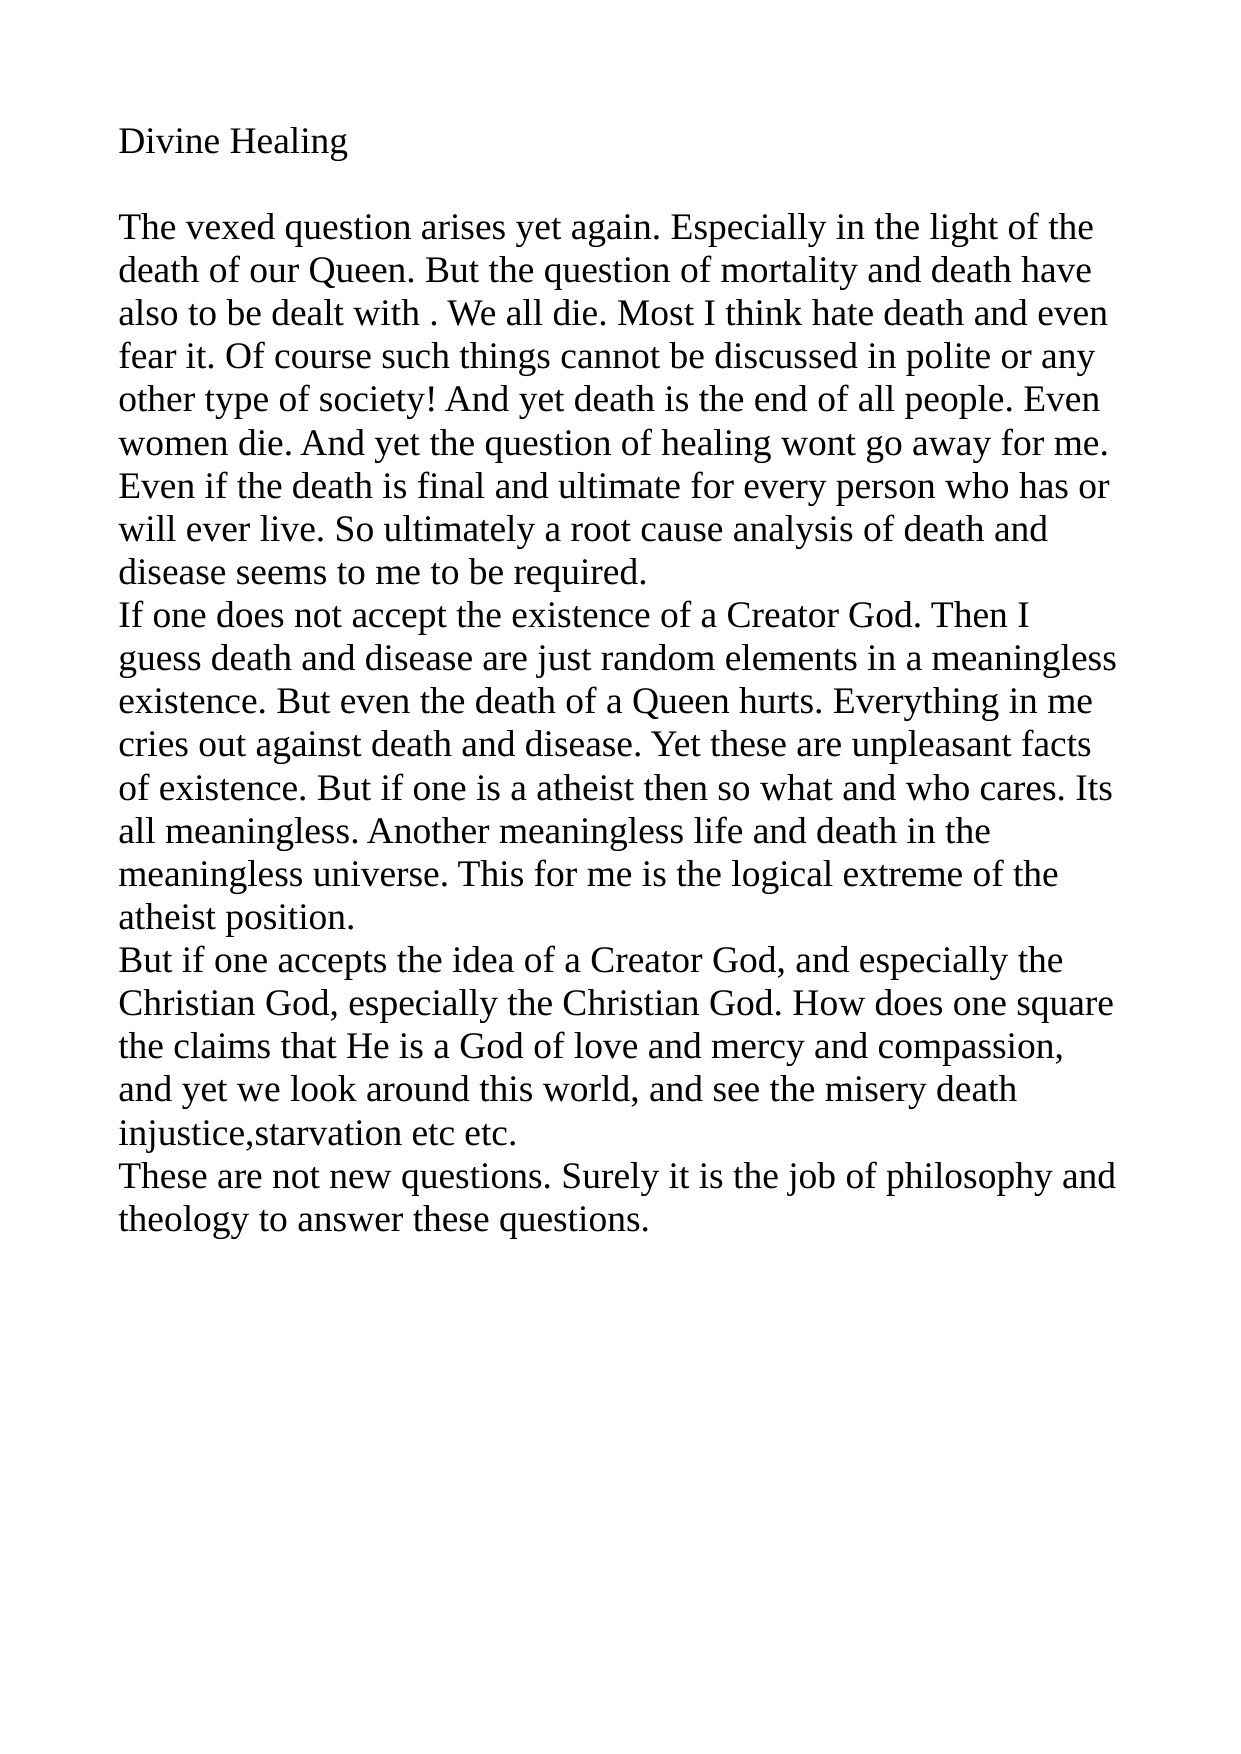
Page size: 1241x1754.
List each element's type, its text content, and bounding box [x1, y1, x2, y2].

text Divine Healing [118, 118, 1122, 161]
text If one does not accept the existence of a Creator God. Then I guess death and disease are just random elements in a meaningless existence. But even the death of a Queen hurts. Everything in me cries out against death and disease. Yet these are unpleasant facts of existence. But if one is a atheist then so what and who cares. Its all meaningless. Another meaningless life and death in the meaningless universe. This for me is the logical extreme of the atheist position. [118, 592, 1122, 937]
text These are not new questions. Surely it is the job of philosophy and theology to answer these questions. [118, 1153, 1122, 1239]
text But if one accepts the idea of a Creator God, and especially the Christian God, especially the Christian God. How does one square the claims that He is a God of love and mercy and compassion, and yet we look around this world, and see the misery death injustice,starvation etc etc. [118, 937, 1122, 1153]
text The vexed question arises yet again. Especially in the light of the death of our Queen. But the question of mortality and death have also to be dealt with . We all die. Most I think hate death and even fear it. Of course such things cannot be discussed in polite or any other type of society! And yet death is the end of all people. Even women die. And yet the question of healing wont go away for me. Even if the death is final and ultimate for every person who has or will ever live. So ultimately a root cause analysis of death and disease seems to me to be required. [118, 204, 1122, 592]
